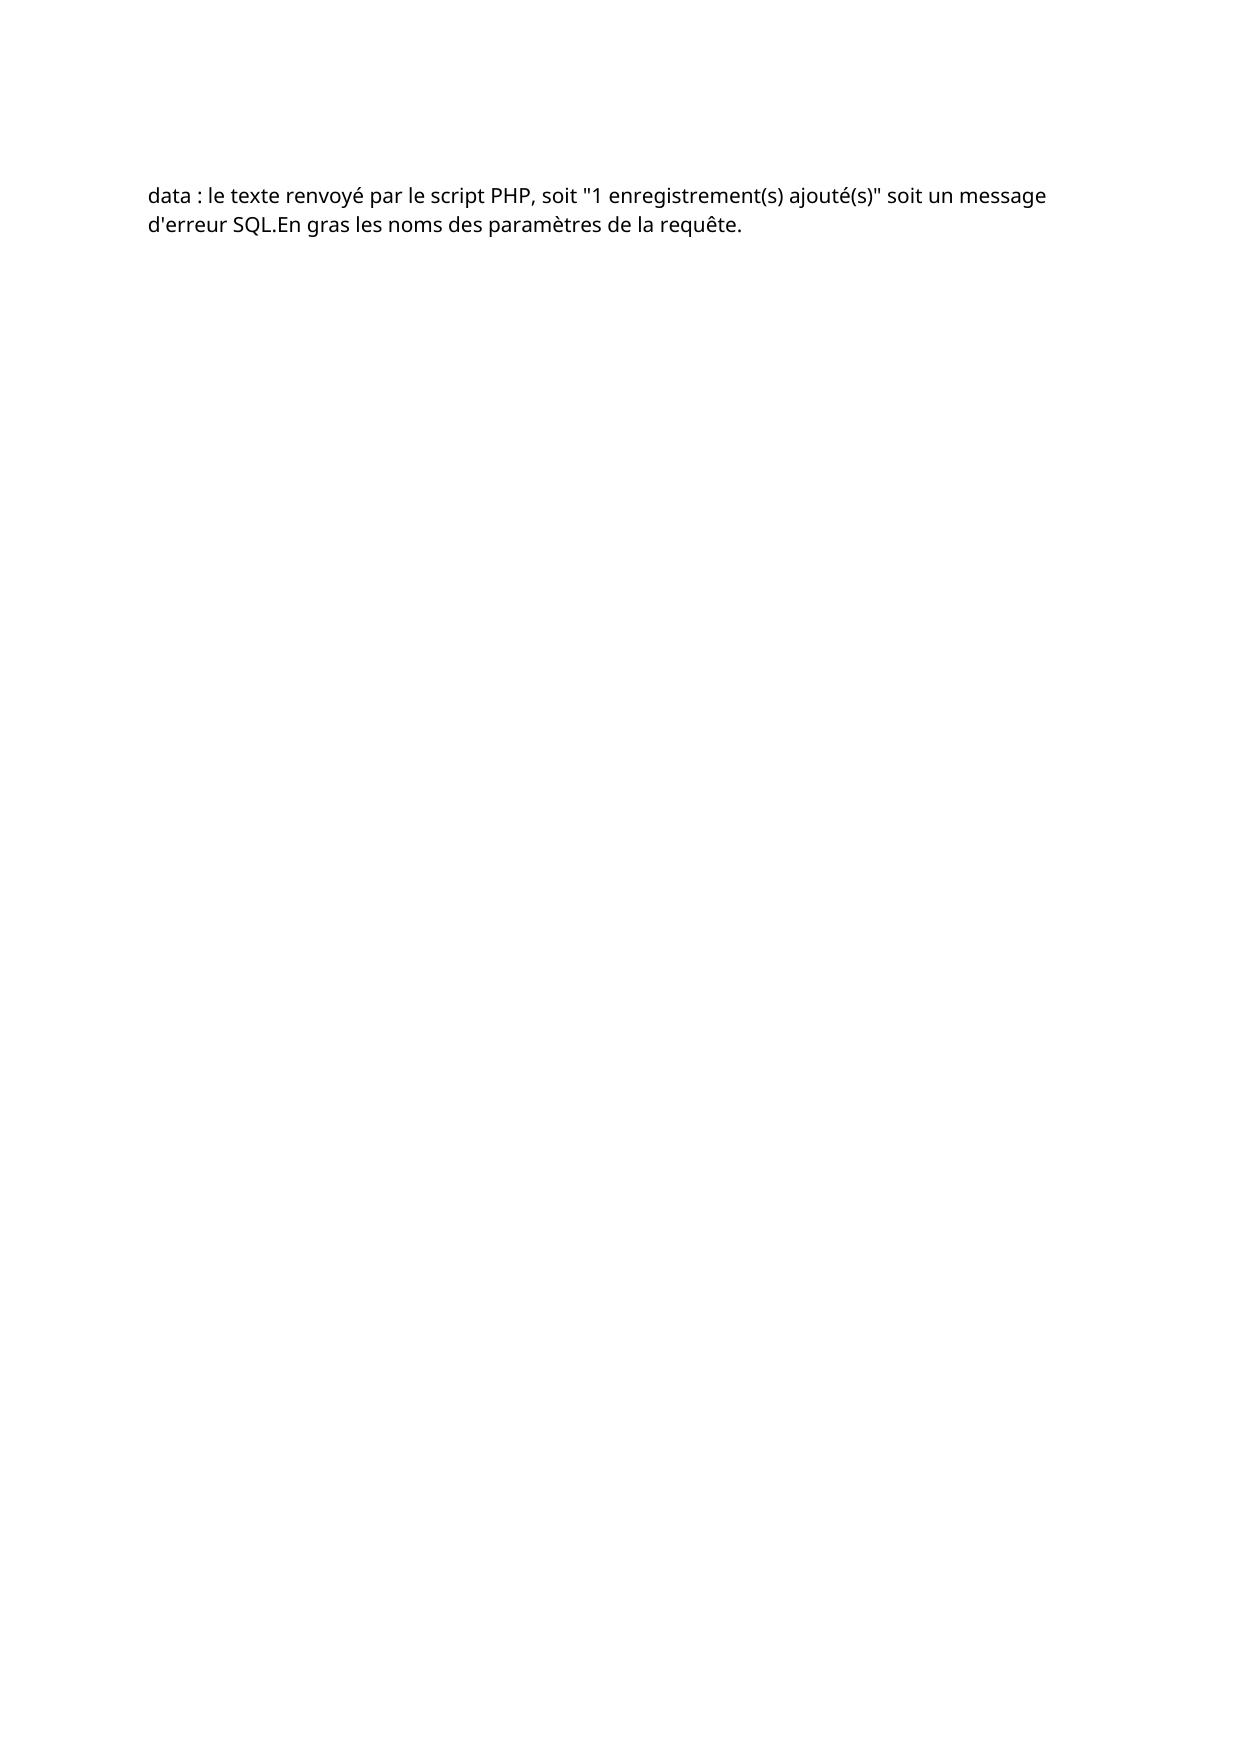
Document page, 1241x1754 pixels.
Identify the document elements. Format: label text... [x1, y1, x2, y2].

text data : le texte renvoyé par le script PHP, soit "1 enregistrement(s) ajouté(s)" soit un message d'erreur SQL.En gras les noms des paramètres de la requête. [148, 181, 1092, 238]
